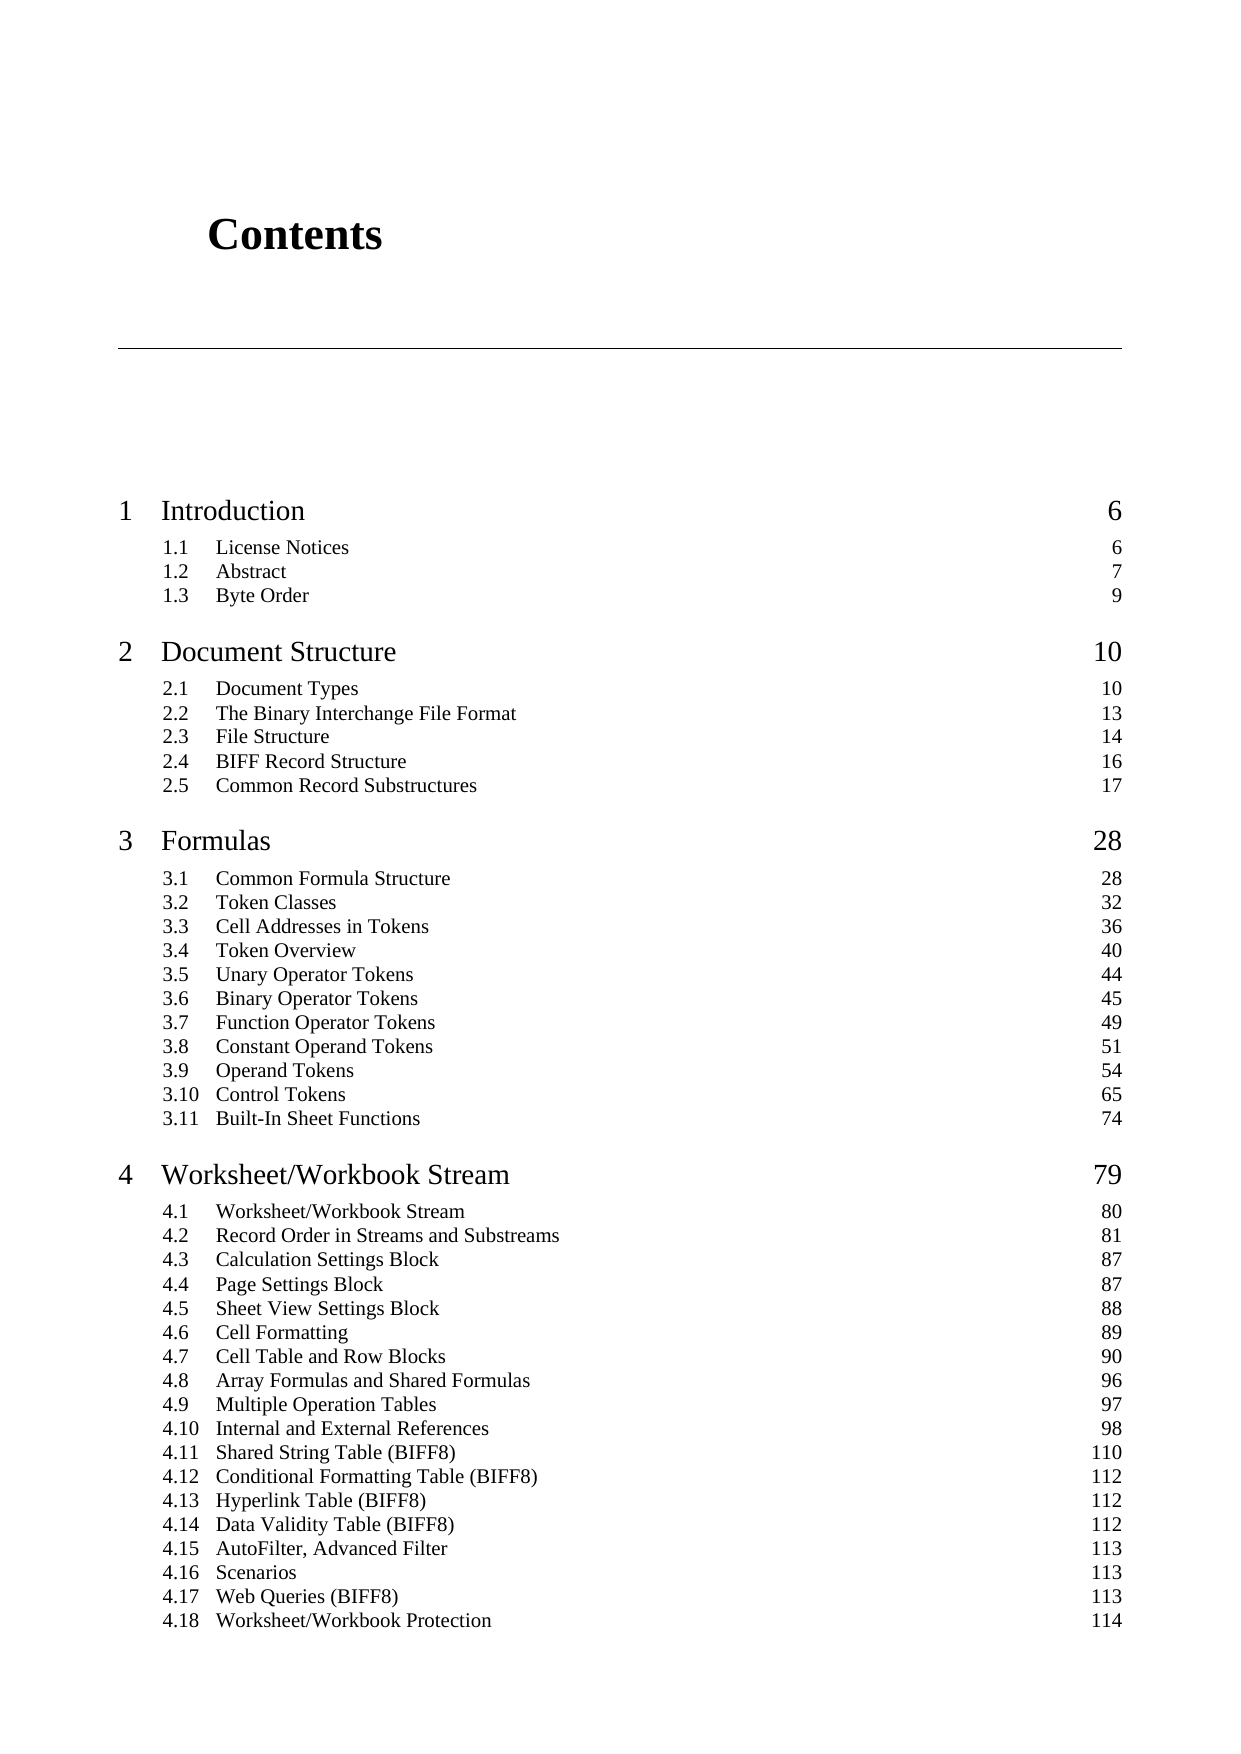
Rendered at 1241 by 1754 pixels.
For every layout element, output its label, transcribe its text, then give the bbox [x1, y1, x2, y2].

text 4.10 Internal and External References 98 [118, 1416, 1122, 1440]
text 1.2 Abstract 7 [118, 559, 1122, 583]
text 2 Document Structure 10 [118, 634, 1122, 667]
text 4.11 Shared String Table (BIFF8) 110 [118, 1440, 1122, 1464]
text Contents [119, 119, 1122, 348]
text 4.2 Record Order in Streams and Substreams 81 [118, 1223, 1122, 1247]
text 3.6 Binary Operator Tokens 45 [118, 986, 1122, 1010]
text 1.3 Byte Order 9 [118, 583, 1122, 607]
text 4.3 Calculation Settings Block 87 [118, 1247, 1122, 1271]
text 4 Worksheet/Workbook Stream 79 [118, 1157, 1122, 1190]
text 3.4 Token Overview 40 [118, 938, 1122, 962]
text 2.3 File Structure 14 [118, 724, 1122, 748]
text 4.5 Sheet View Settings Block 88 [118, 1296, 1122, 1319]
text 3.10 Control Tokens 65 [118, 1082, 1122, 1106]
text 4.1 Worksheet/Workbook Stream 80 [118, 1199, 1122, 1223]
text 4.16 Scenarios 113 [118, 1560, 1122, 1584]
text 4.15 AutoFilter, Advanced Filter 113 [118, 1536, 1122, 1560]
text 4.4 Page Settings Block 87 [118, 1271, 1122, 1296]
text 3.9 Operand Tokens 54 [118, 1058, 1122, 1082]
text 3.1 Common Formula Structure 28 [118, 866, 1122, 890]
text 4.8 Array Formulas and Shared Formulas 96 [118, 1368, 1122, 1392]
text 3.8 Constant Operand Tokens 51 [118, 1034, 1122, 1058]
text 3.3 Cell Addresses in Tokens 36 [118, 914, 1122, 938]
text 4.18 Worksheet/Workbook Protection 114 [118, 1608, 1122, 1632]
text 3.11 Built-In Sheet Functions 74 [118, 1106, 1122, 1130]
text 2.1 Document Types 10 [118, 676, 1122, 700]
text 2.5 Common Record Substructures 17 [118, 773, 1122, 797]
text 1 Introduction 6 [118, 493, 1122, 526]
text 4.13 Hyperlink Table (BIFF8) 112 [118, 1488, 1122, 1512]
text 2.2 The Binary Interchange File Format 13 [118, 700, 1122, 724]
text 4.6 Cell Formatting 89 [118, 1319, 1122, 1344]
text 4.7 Cell Table and Row Blocks 90 [118, 1344, 1122, 1368]
text 1.1 License Notices 6 [118, 535, 1122, 559]
text 4.17 Web Queries (BIFF8) 113 [118, 1584, 1122, 1608]
text 2.4 BIFF Record Structure 16 [118, 748, 1122, 773]
text 4.9 Multiple Operation Tables 97 [118, 1392, 1122, 1416]
text 4.12 Conditional Formatting Table (BIFF8) 112 [118, 1464, 1122, 1488]
text 3.7 Function Operator Tokens 49 [118, 1010, 1122, 1034]
text 3.2 Token Classes 32 [118, 890, 1122, 914]
text 3.5 Unary Operator Tokens 44 [118, 962, 1122, 986]
text 4.14 Data Validity Table (BIFF8) 112 [118, 1512, 1122, 1536]
text 3 Formulas 28 [118, 823, 1122, 857]
